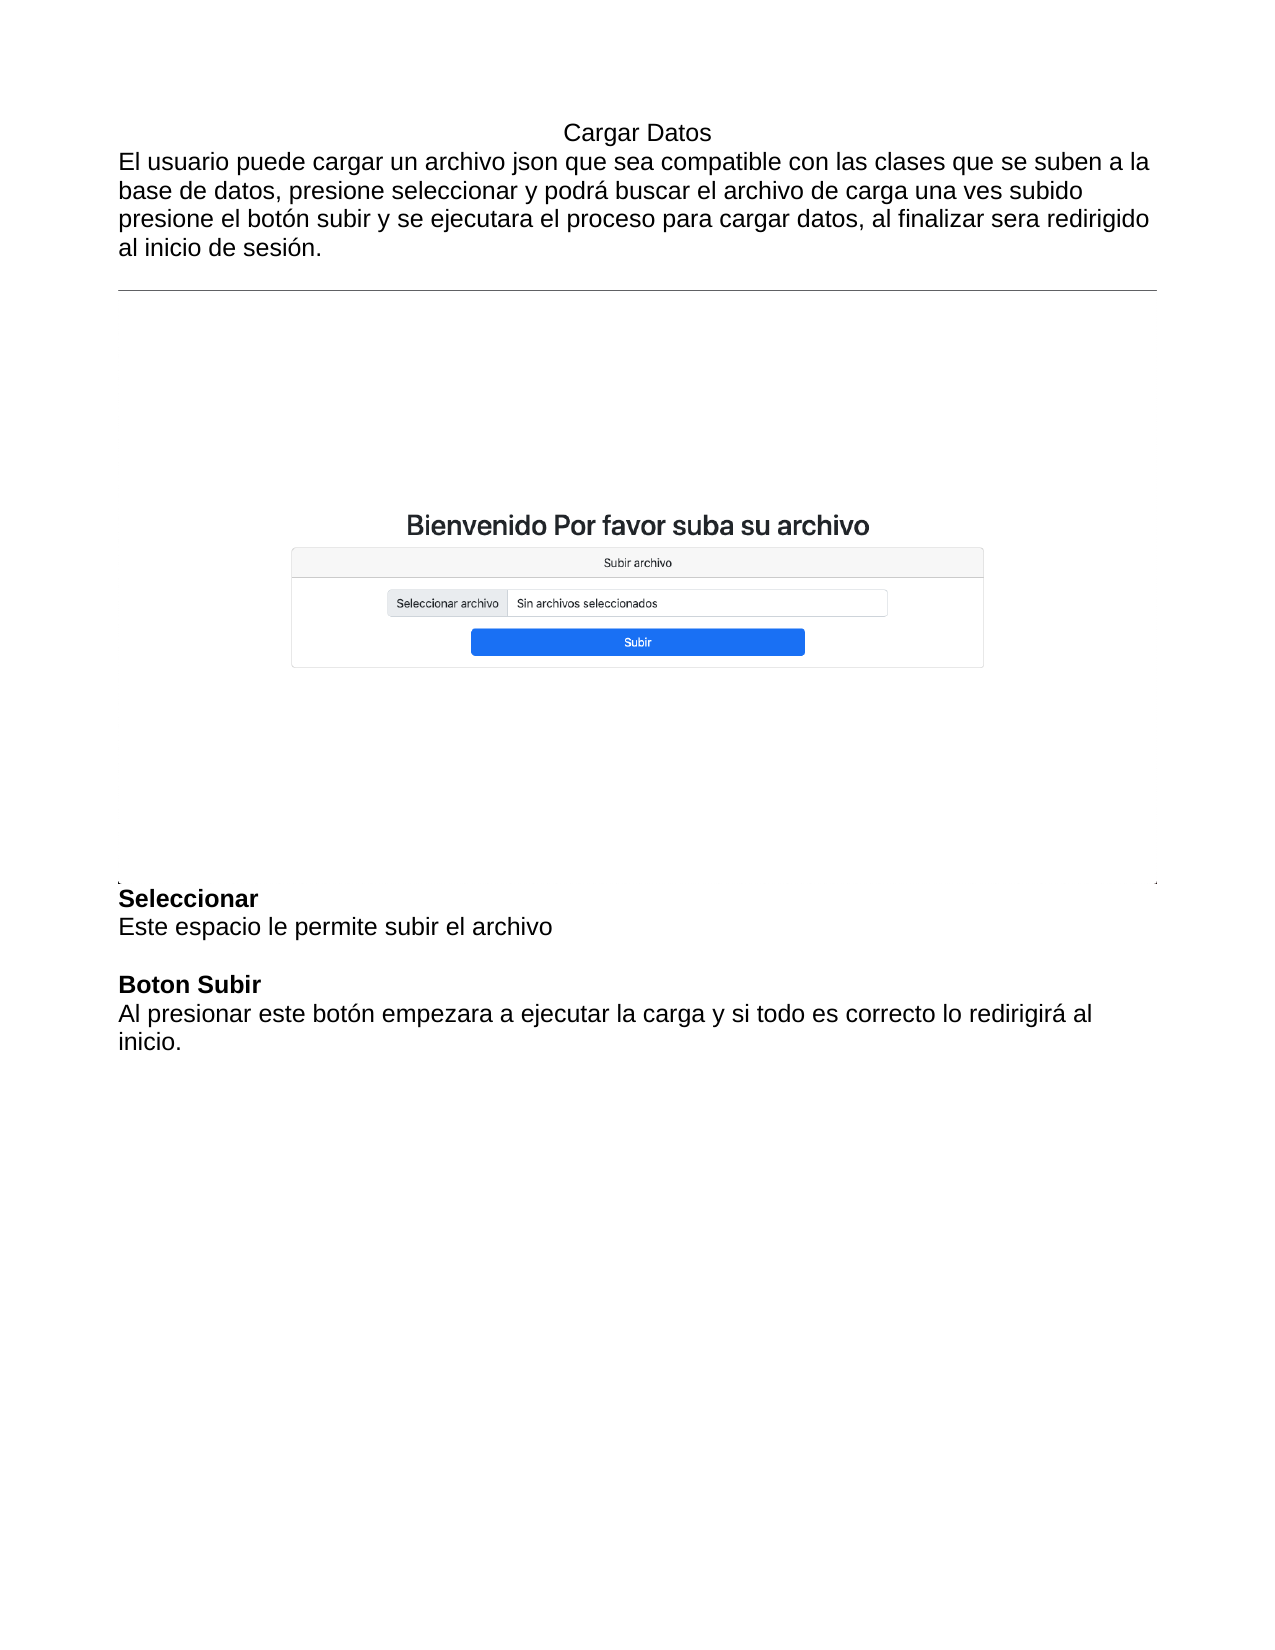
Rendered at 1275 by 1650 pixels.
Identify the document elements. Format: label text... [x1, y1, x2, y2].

text El usuario puede cargar un archivo json que sea compatible con las clases que se suben a la base de datos, presione seleccionar y podrá buscar el archivo de carga una ves subido presione el botón subir y se ejecutara el proceso para cargar datos, al finalizar sera redirigido al inicio de sesión. [118, 147, 1157, 262]
text Cargar Datos [118, 118, 1157, 147]
text Boton Subir [118, 970, 1157, 998]
text Seleccionar [118, 884, 1157, 912]
text Al presionar este botón empezara a ejecutar la carga y si todo es correcto lo redirigirá al inicio. [118, 998, 1157, 1056]
text Este espacio le permite subir el archivo [118, 912, 1157, 941]
picture [118, 290, 1157, 884]
